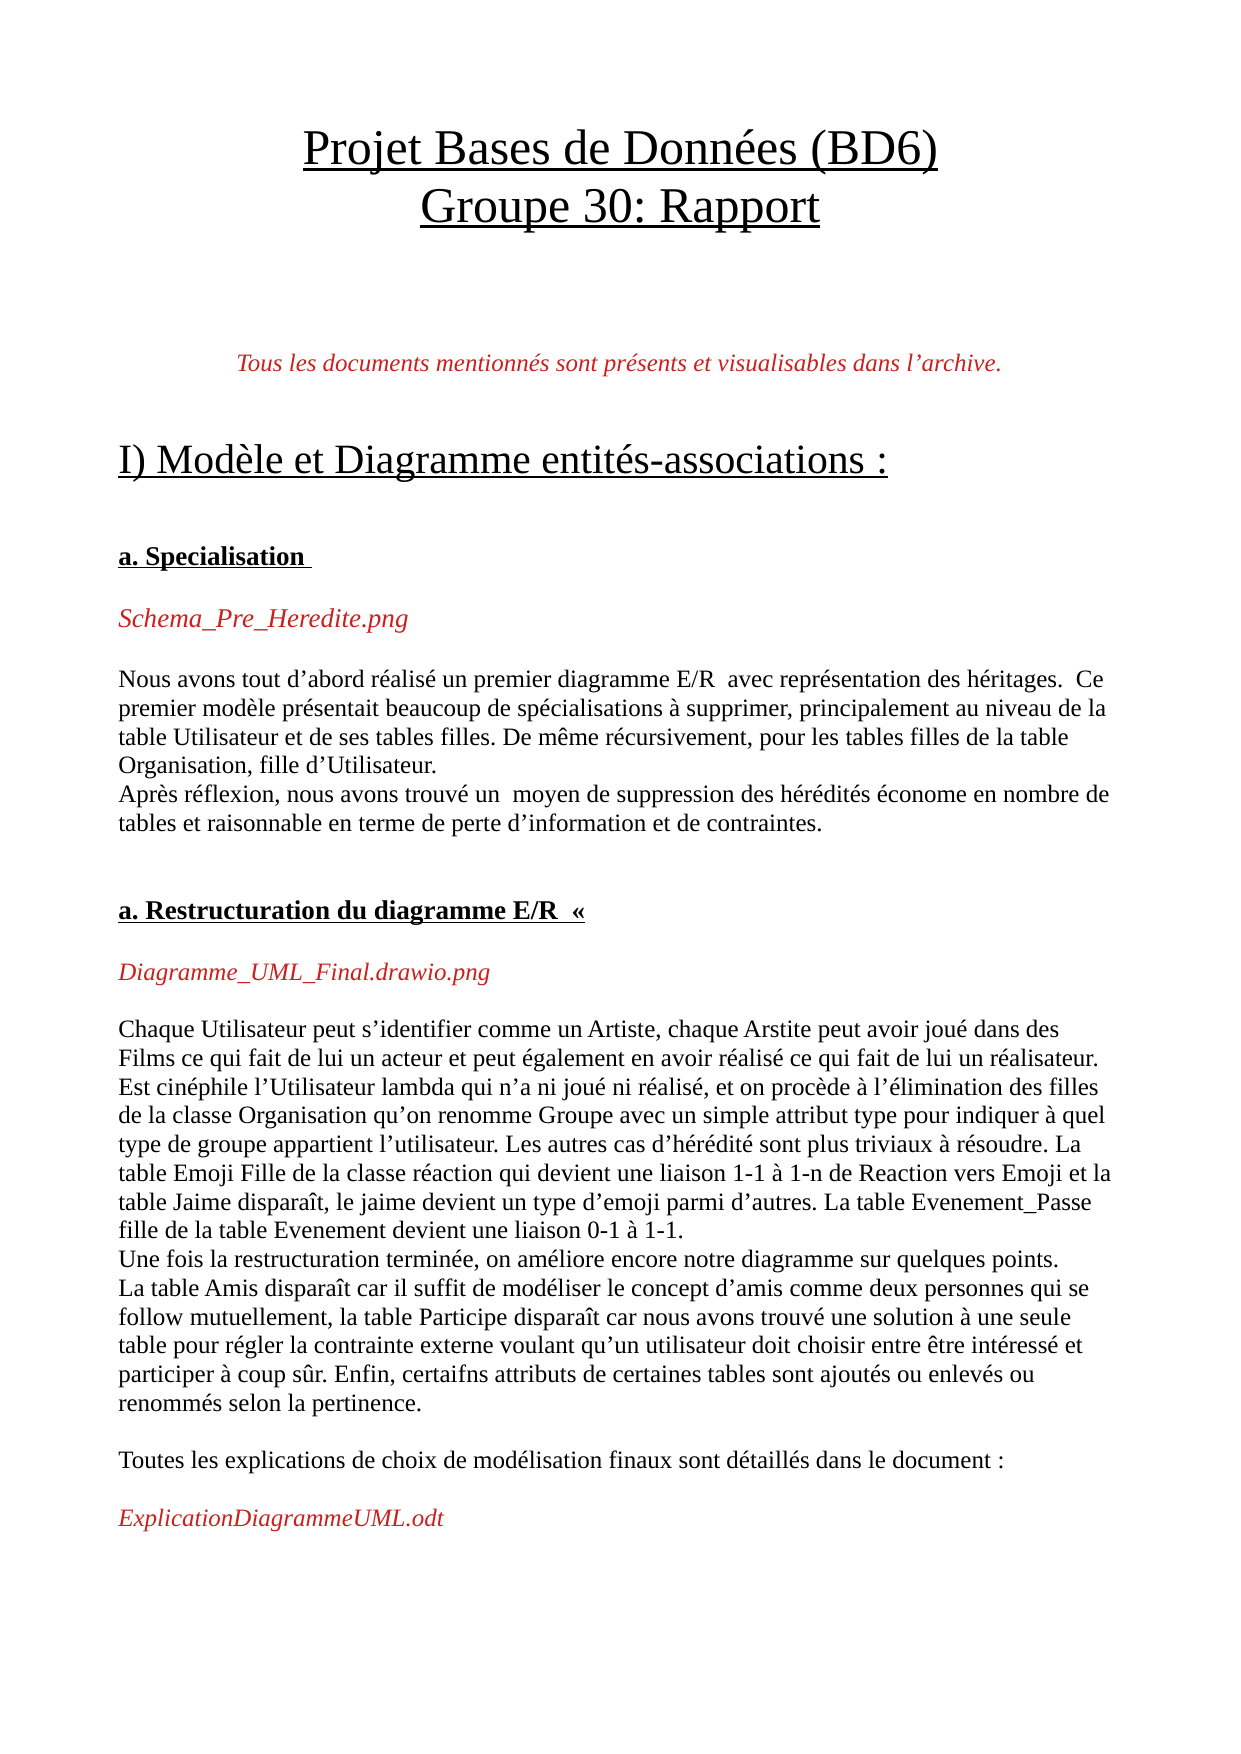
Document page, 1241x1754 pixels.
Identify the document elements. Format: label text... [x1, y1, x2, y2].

text a. Restructuration du diagramme E/R « [118, 894, 1122, 926]
text I) Modèle et Diagramme entités-associations : [118, 434, 1122, 482]
text Chaque Utilisateur peut s’identifier comme un Artiste, chaque Arstite peut avoir joué dans des Films ce qui fait de lui un acteur et peut également en avoir réalisé ce qui fait de lui un réalisateur. Est cinéphile l’Utilisateur lambda qui n’a ni joué ni réalisé, et on procède à l’élimination des filles de la classe Organisation qu’on renomme Groupe avec un simple attribut type pour indiquer à quel type de groupe appartient l’utilisateur. Les autres cas d’hérédité sont plus triviaux à résoudre. La table Emoji Fille de la classe réaction qui devient une liaison 1-1 à 1-n de Reaction vers Emoji et la table Jaime disparaît, le jaime devient un type d’emoji parmi d’autres. La table Evenement_Passe fille de la table Evenement devient une liaison 0-1 à 1-1. Une fois la restructuration terminée, on améliore encore notre diagramme sur quelques points. [118, 1014, 1122, 1273]
text ExplicationDiagrammeUML.odt [118, 1503, 1122, 1532]
text Diagramme_UML_Final.drawio.png [118, 957, 1122, 985]
text Nous avons tout d’abord réalisé un premier diagramme E/R avec représentation des héritages. Ce premier modèle présentait beaucoup de spécialisations à supprimer, principalement au niveau de la table Utilisateur et de ses tables filles. De même récursivement, pour les tables filles de la table Organisation, fille d’Utilisateur. [118, 664, 1122, 779]
text Projet Bases de Données (BD6) [118, 118, 1122, 176]
text a. Specialisation [118, 540, 1122, 571]
text Après réflexion, nous avons trouvé un moyen de suppression des hérédités économe en nombre de tables et raisonnable en terme de perte d’information et de contraintes. [118, 779, 1122, 894]
text Tous les documents mentionnés sont présents et visualisables dans l’archive. [118, 348, 1122, 377]
text La table Amis disparaît car il suffit de modéliser le concept d’amis comme deux personnes qui se follow mutuellement, la table Participe disparaît car nous avons trouvé une solution à une seule table pour régler la contrainte externe voulant qu’un utilisateur doit choisir entre être intéressé et participer à coup sûr. Enfin, certaifns attributs de certaines tables sont ajoutés ou enlevés ou renommés selon la pertinence. [118, 1273, 1122, 1417]
text Schema_Pre_Heredite.png [118, 602, 1122, 633]
text Toutes les explications de choix de modélisation finaux sont détaillés dans le document : [118, 1445, 1122, 1474]
text Groupe 30: Rapport [118, 176, 1122, 233]
